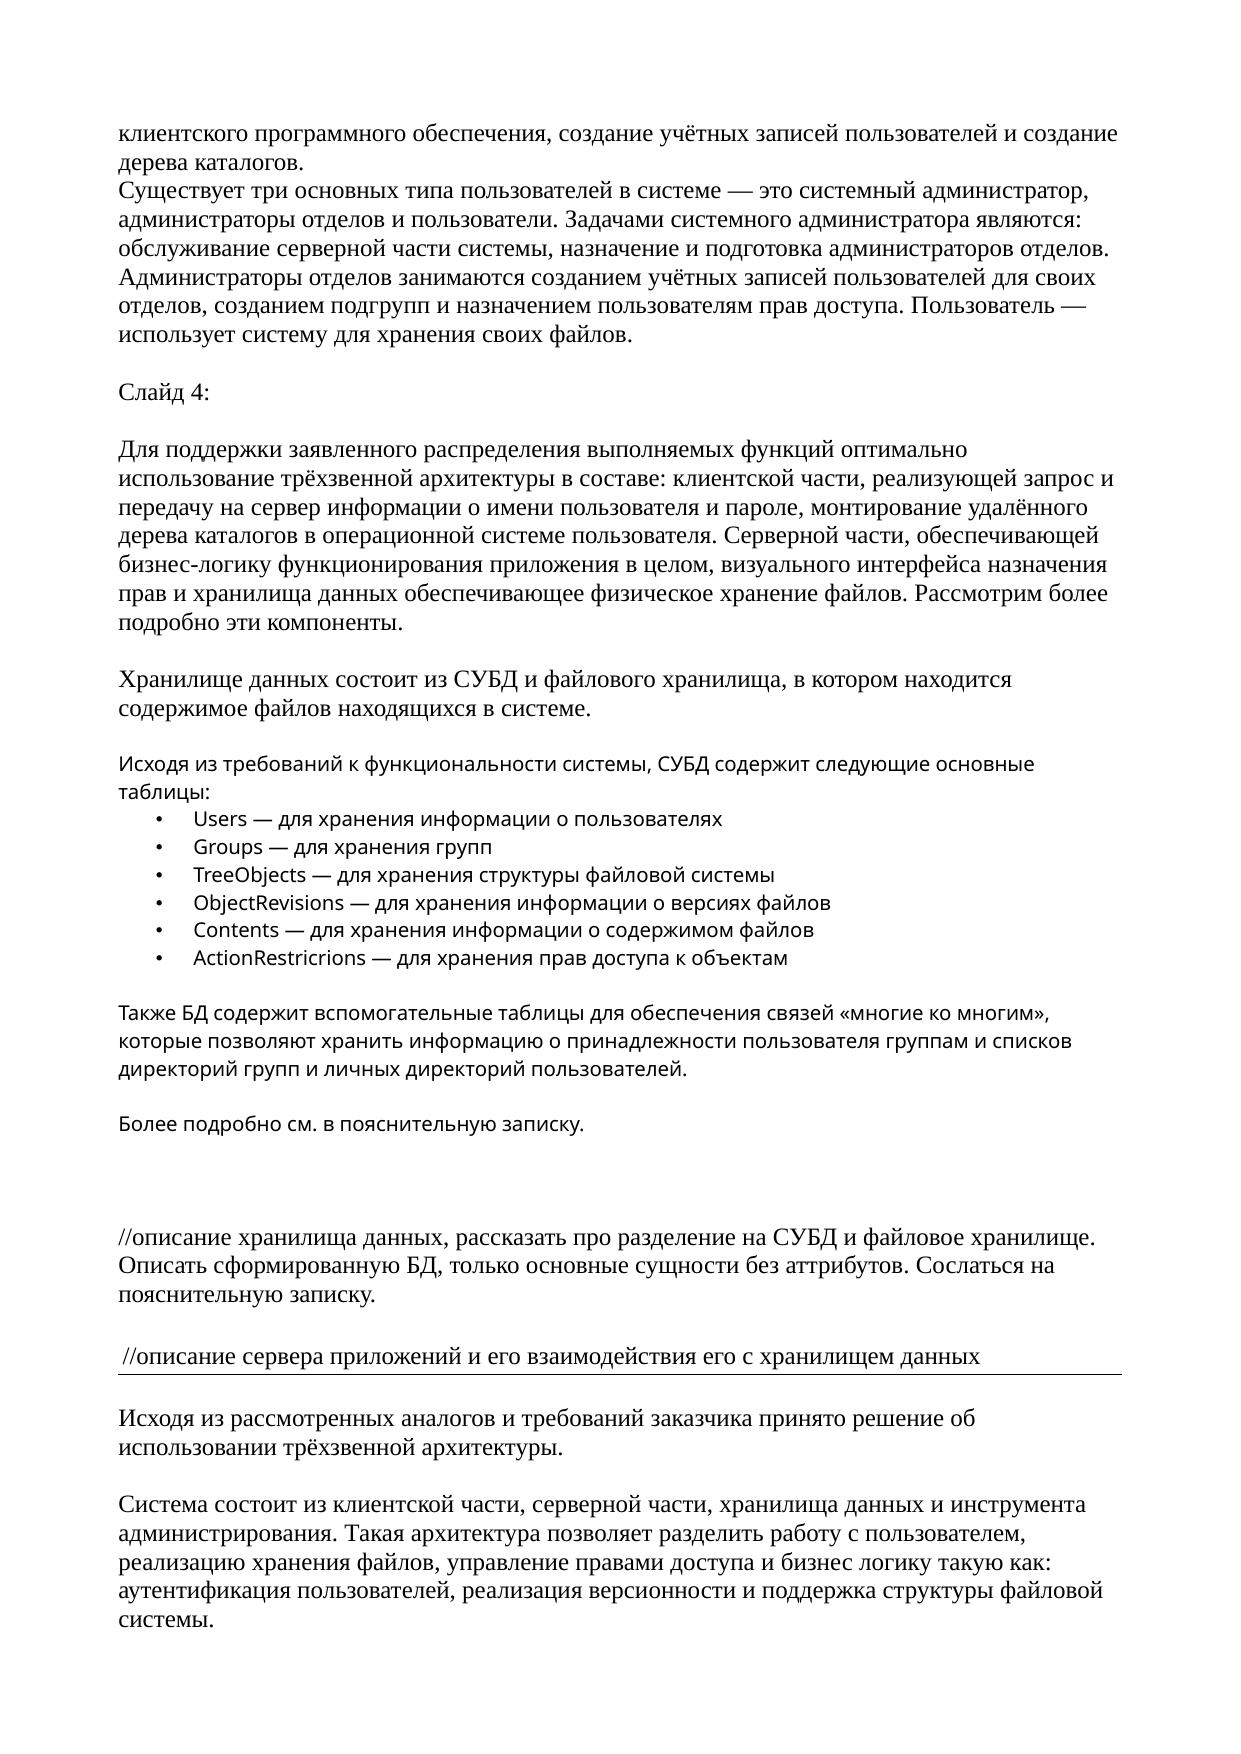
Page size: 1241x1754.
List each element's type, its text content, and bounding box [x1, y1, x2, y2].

text //описание хранилища данных, рассказать про разделение на СУБД и файловое хранилище. Описать сформированную БД, только основные сущности без аттрибутов. Сослаться на пояснительную записку. [118, 1222, 1122, 1308]
text Существует три основных типа пользователей в системе — это системный администратор, администраторы отделов и пользователи. Задачами системного администратора являются: обслуживание серверной части системы, назначение и подготовка администраторов отделов. [118, 176, 1122, 262]
text Исходя из рассмотренных аналогов и требований заказчика принято решение об использовании трёхзвенной архитектуры. [118, 1403, 1122, 1461]
text //описание сервера приложений и его взаимодействия его с хранилищем данных [118, 1337, 1122, 1374]
text Слайд 4: [118, 377, 1122, 406]
text Более подробно см. в пояснительную записку. [118, 1110, 1122, 1137]
text Система состоит из клиентской части, серверной части, хранилища данных и инструмента администрирования. Такая архитектура позволяет разделить работу с пользователем, реализацию хранения файлов, управление правами доступа и бизнес логику такую как: аутентификация пользователей, реализация версионности и поддержка структуры файловой системы. [118, 1489, 1122, 1633]
list Contents — для хранения информации о содержимом файлов [156, 916, 1122, 943]
text Также БД содержит вспомогательные таблицы для обеспечения связей «многие ко многим», которые позволяют хранить информацию о принадлежности пользователя группам и списков директорий групп и личных директорий пользователей. [118, 999, 1122, 1082]
list ActionRestricrions — для хранения прав доступа к объектам [156, 943, 1122, 971]
list ObjectRevisions — для хранения информации о версиях файлов [156, 888, 1122, 916]
text Исходя из требований к функциональности системы, СУБД содержит следующие основные таблицы: [118, 749, 1122, 805]
text Хранилище данных состоит из СУБД и файлового хранилища, в котором находится содержимое файлов находящихся в системе. [118, 664, 1122, 722]
list TreeObjects — для хранения структуры файловой системы [156, 860, 1122, 888]
text Администраторы отделов занимаются созданием учётных записей пользователей для своих отделов, созданием подгрупп и назначением пользователям прав доступа. Пользователь — использует систему для хранения своих файлов. [118, 262, 1122, 348]
list Users — для хранения информации о пользователях [156, 805, 1122, 833]
text Для поддержки заявленного распределения выполняемых функций оптимально использование трёхзвенной архитектуры в составе: клиентской части, реализующей запрос и передачу на сервер информации о имени пользователя и пароле, монтирование удалённого дерева каталогов в операционной системе пользователя. Серверной части, обеспечивающей бизнес-логику функционирования приложения в целом, визуального интерфейса назначения прав и хранилища данных обеспечивающее физическое хранение файлов. Рассмотрим более подробно эти компоненты. [118, 434, 1122, 636]
text клиентского программного обеспечения, создание учётных записей пользователей и создание дерева каталогов. [118, 118, 1122, 176]
list Groups — для хранения групп [156, 833, 1122, 860]
